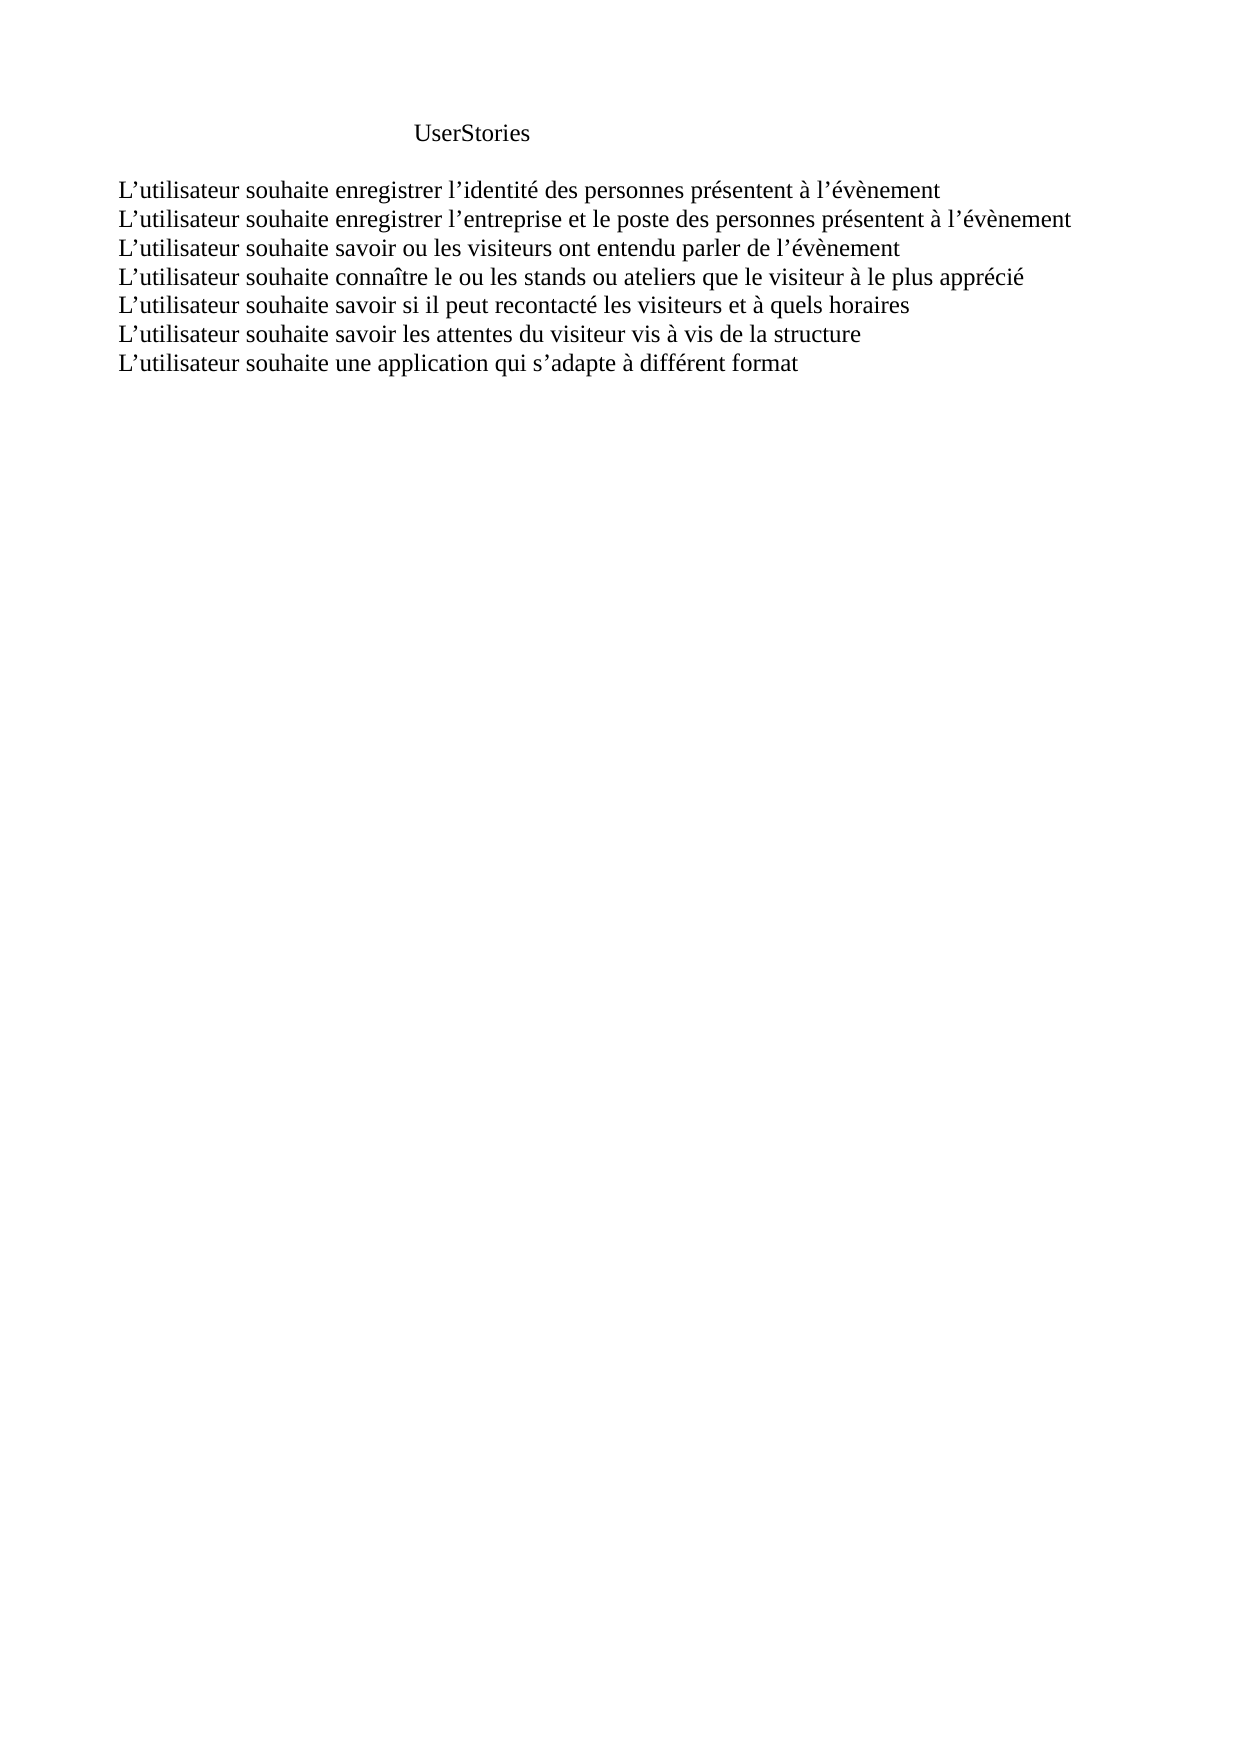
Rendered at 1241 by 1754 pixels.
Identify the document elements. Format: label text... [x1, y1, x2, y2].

text L’utilisateur souhaite savoir si il peut recontacté les visiteurs et à quels horaires [118, 291, 1122, 319]
text L’utilisateur souhaite connaître le ou les stands ou ateliers que le visiteur à le plus apprécié [118, 262, 1122, 291]
text L’utilisateur souhaite une application qui s’adapte à différent format [118, 348, 1122, 377]
text L’utilisateur souhaite savoir ou les visiteurs ont entendu parler de l’évènement [118, 233, 1122, 262]
text L’utilisateur souhaite enregistrer l’identité des personnes présentent à l’évènement [118, 176, 1122, 204]
text L’utilisateur souhaite enregistrer l’entreprise et le poste des personnes présentent à l’évènement [118, 204, 1122, 233]
text L’utilisateur souhaite savoir les attentes du visiteur vis à vis de la structure [118, 319, 1122, 348]
text UserStories [118, 118, 1122, 147]
